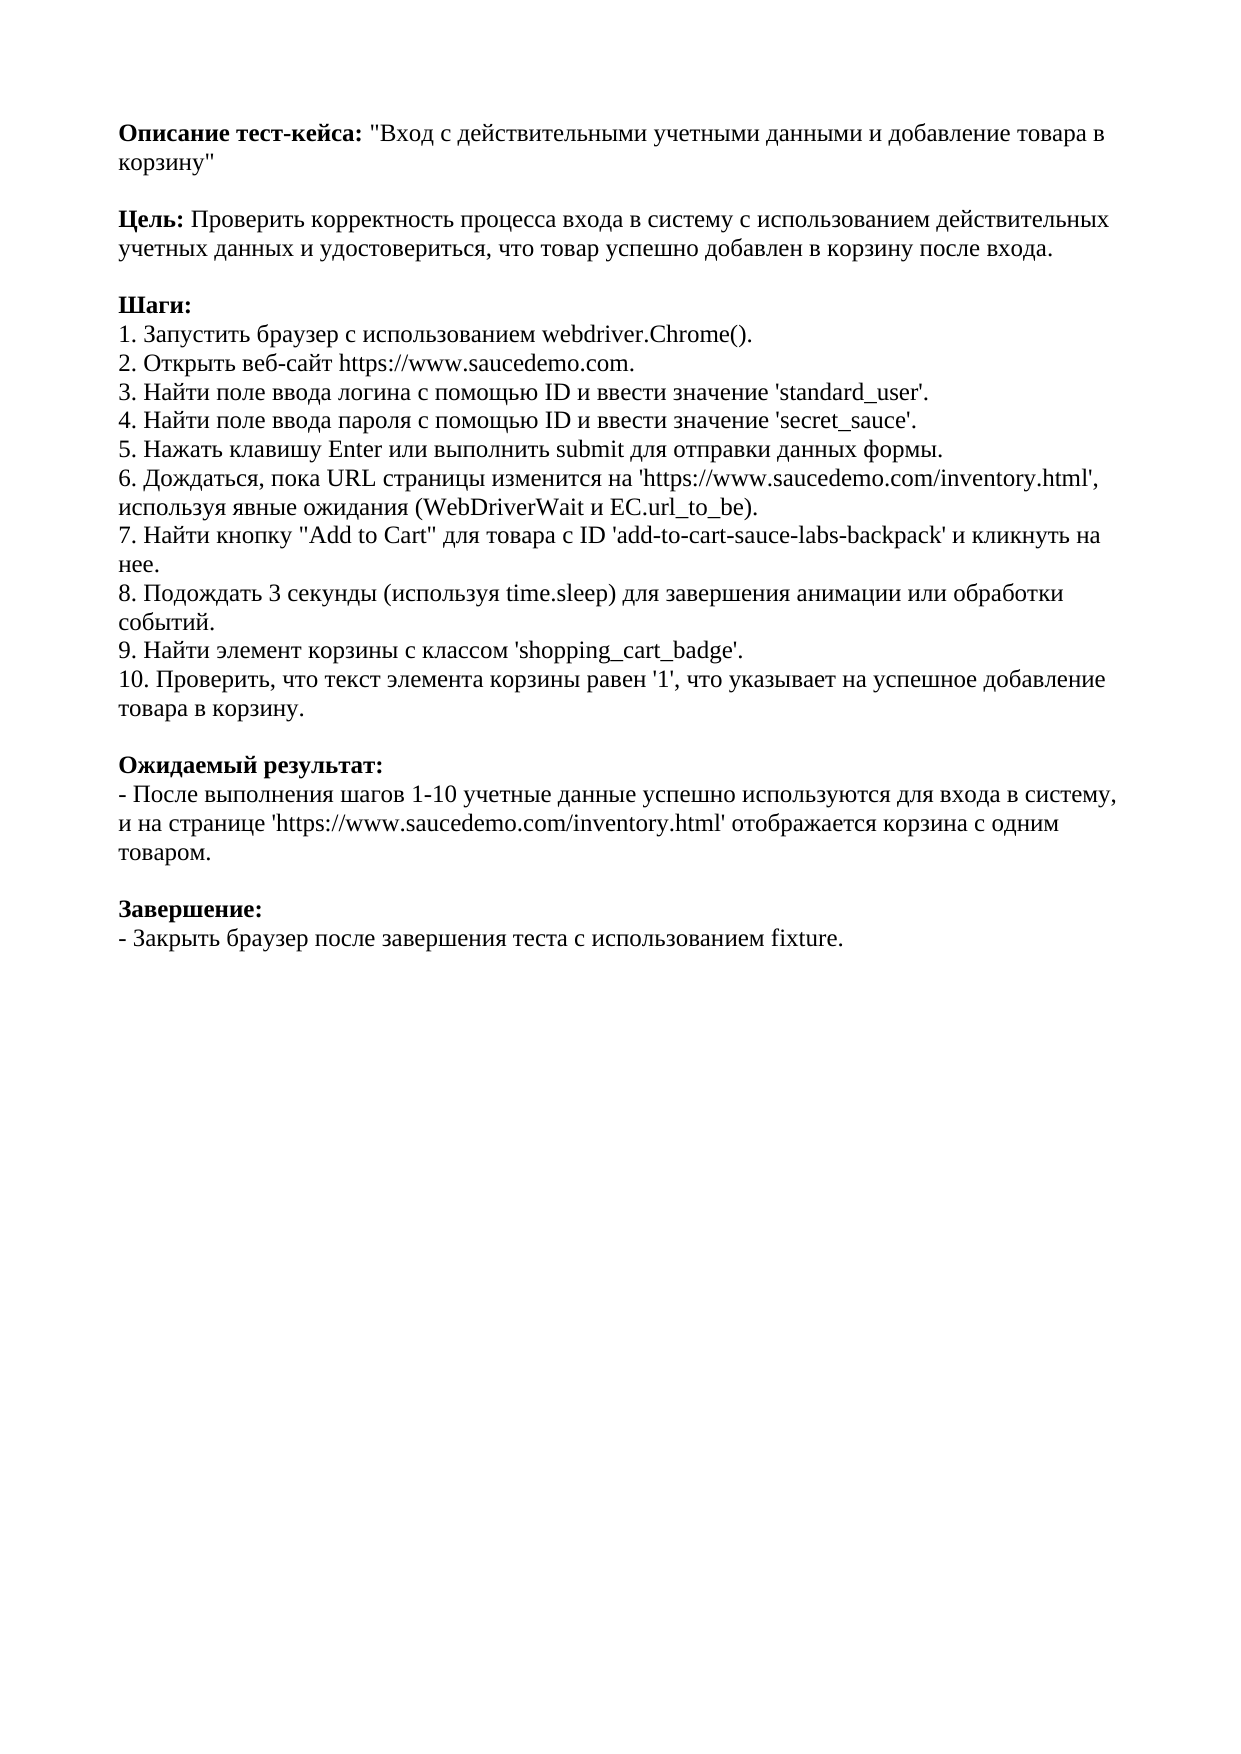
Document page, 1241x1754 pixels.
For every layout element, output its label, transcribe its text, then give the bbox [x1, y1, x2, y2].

text - После выполнения шагов 1-10 учетные данные успешно используются для входа в систему, и на странице 'https://www.saucedemo.com/inventory.html' отображается корзина с одним товаром. [118, 779, 1122, 866]
text 9. Найти элемент корзины с классом 'shopping_cart_badge'. [118, 636, 1122, 664]
text Цель: Проверить корректность процесса входа в систему с использованием действительных учетных данных и удостовериться, что товар успешно добавлен в корзину после входа. [118, 204, 1122, 262]
text 7. Найти кнопку "Add to Cart" для товара с ID 'add-to-cart-sauce-labs-backpack' и кликнуть на нее. [118, 521, 1122, 578]
text Ожидаемый результат: [118, 751, 1122, 779]
text 2. Открыть веб-сайт https://www.saucedemo.com. [118, 348, 1122, 377]
text - Закрыть браузер после завершения теста с использованием fixture. [118, 923, 1122, 952]
text 5. Нажать клавишу Enter или выполнить submit для отправки данных формы. [118, 434, 1122, 463]
text Шаги: [118, 291, 1122, 319]
text Описание тест-кейса: "Вход с действительными учетными данными и добавление товара в корзину" [118, 118, 1122, 176]
text Завершение: [118, 894, 1122, 923]
text 1. Запустить браузер с использованием webdriver.Chrome(). [118, 319, 1122, 348]
text 8. Подождать 3 секунды (используя time.sleep) для завершения анимации или обработки событий. [118, 578, 1122, 636]
text 3. Найти поле ввода логина с помощью ID и ввести значение 'standard_user'. [118, 377, 1122, 406]
text 6. Дождаться, пока URL страницы изменится на 'https://www.saucedemo.com/inventory.html', используя явные ожидания (WebDriverWait и EC.url_to_be). [118, 463, 1122, 521]
text 10. Проверить, что текст элемента корзины равен '1', что указывает на успешное добавление товара в корзину. [118, 664, 1122, 722]
text 4. Найти поле ввода пароля с помощью ID и ввести значение 'secret_sauce'. [118, 406, 1122, 434]
